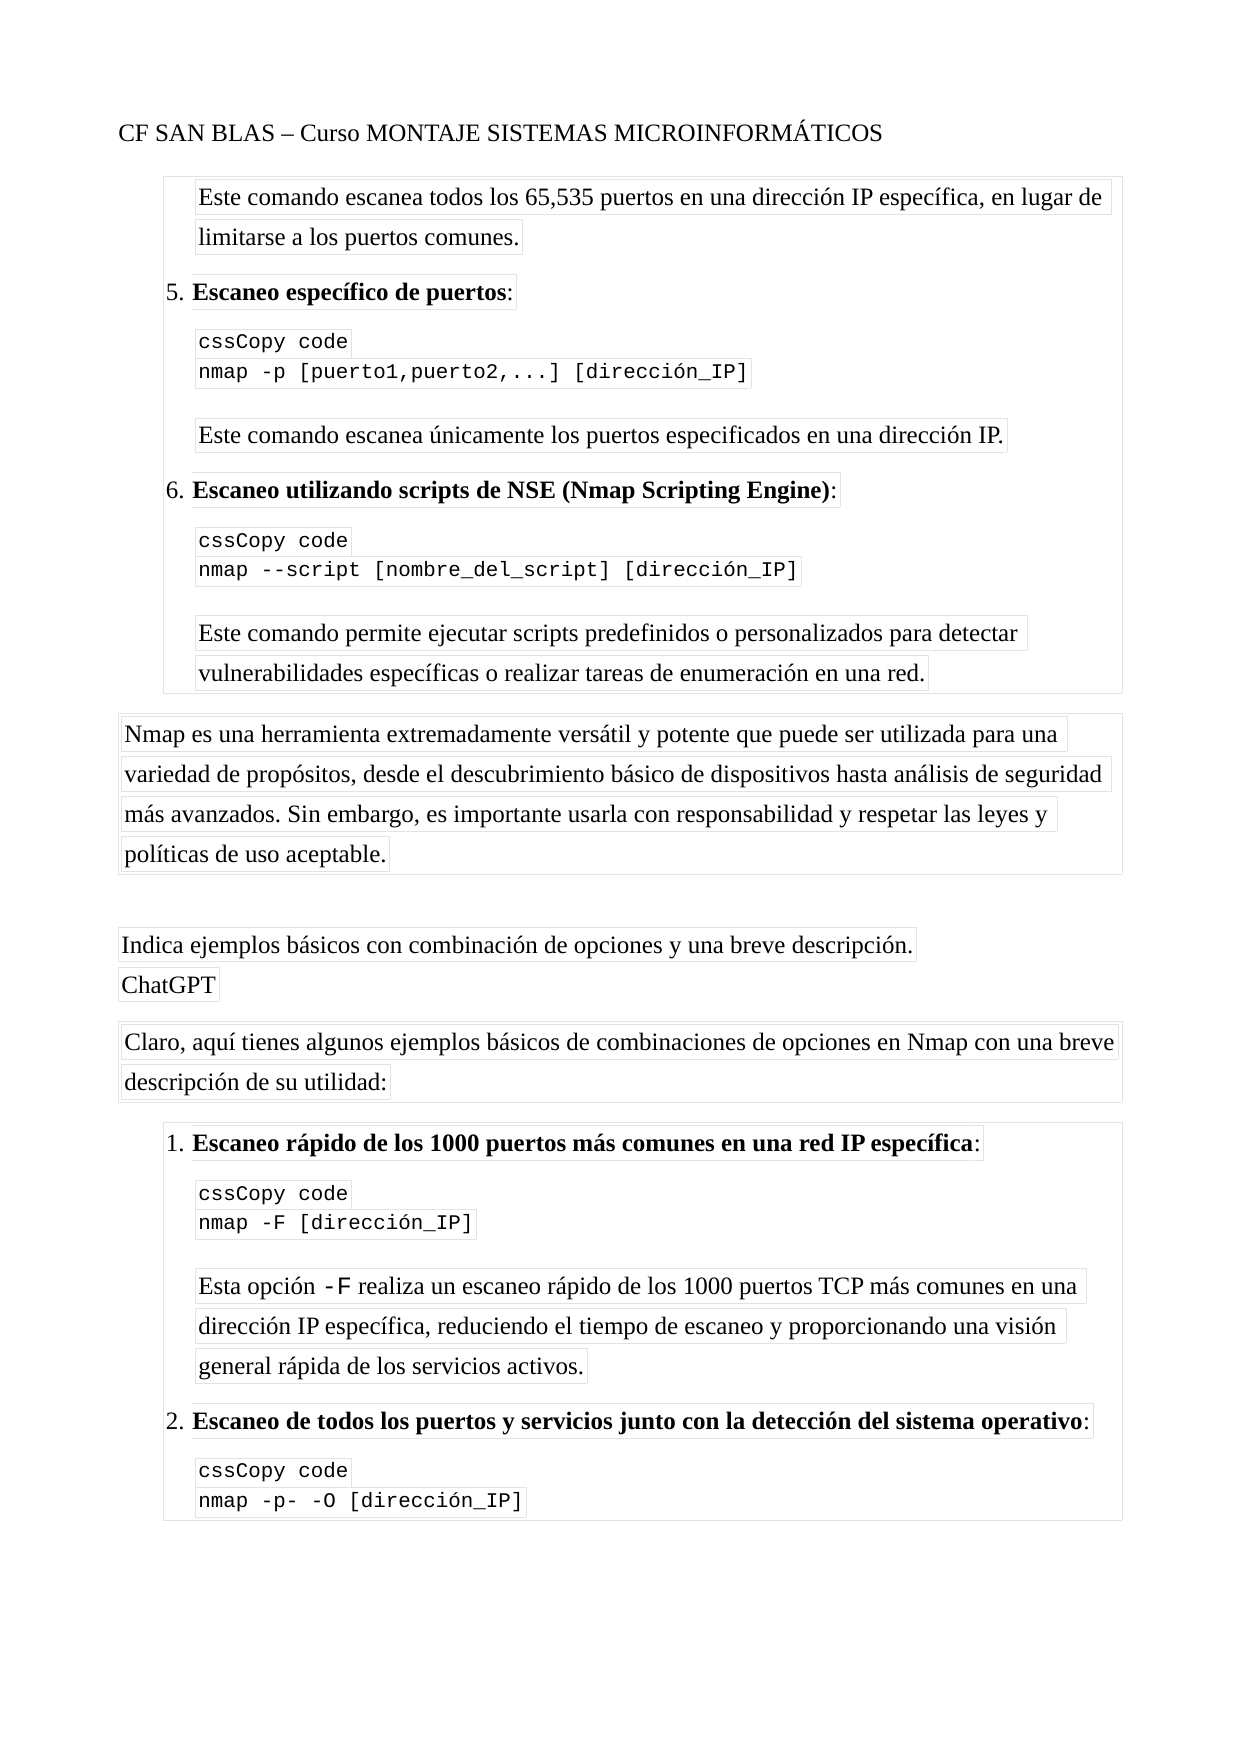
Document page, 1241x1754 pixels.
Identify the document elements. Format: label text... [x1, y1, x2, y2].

list Escaneo utilizando scripts de NSE (Nmap Scripting Engine): [164, 469, 1122, 507]
list Este comando permite ejecutar scripts predefinidos o personalizados para detectar vulnerabilidades específicas o realizar tareas de enumeración en una red. [164, 612, 1122, 693]
text Nmap es una herramienta extremadamente versátil y potente que puede ser utilizada para una variedad de propósitos, desde el descubrimiento básico de dispositivos hasta análisis de seguridad más avanzados. Sin embargo, es importante usarla con responsabilidad y respetar las leyes y políticas de uso aceptable. [119, 714, 1122, 874]
list Esta opción -F realiza un escaneo rápido de los 1000 puertos TCP más comunes en una dirección IP específica, reduciendo el tiempo de escaneo y proporcionando una visión general rápida de los servicios activos. [164, 1265, 1122, 1383]
text [917, 927, 1122, 961]
text Claro, aquí tienes algunos ejemplos básicos de combinaciones de opciones en Nmap con una breve descripción de su utilidad: [119, 1022, 1122, 1102]
list nmap -F [dirección_IP] [196, 1210, 476, 1239]
list cssCopy code [164, 1176, 1122, 1206]
list cssCopy code [164, 523, 1122, 553]
list Escaneo rápido de los 1000 puertos más comunes en una red IP específica: [164, 1123, 1122, 1160]
list nmap -p [puerto1,puerto2,...] [dirección_IP] [196, 359, 751, 388]
list Este comando escanea todos los 65,535 puertos en una dirección IP específica, en lugar de limitarse a los puertos comunes. [164, 177, 1122, 254]
list nmap -F [dirección_IP] [352, 1206, 1122, 1239]
list nmap --script [nombre_del_script] [dirección_IP] [352, 553, 1122, 586]
text ChatGPT [119, 968, 219, 1001]
list Escaneo de todos los puertos y servicios junto con la detección del sistema operativo: [164, 1400, 1122, 1438]
list nmap --script [nombre_del_script] [dirección_IP] [196, 557, 801, 586]
text Indica ejemplos básicos con combinación de opciones y una breve descripción. [119, 928, 916, 961]
list Este comando escanea únicamente los puertos especificados en una dirección IP. [164, 414, 1122, 452]
list cssCopy code [164, 326, 1122, 355]
list cssCopy code [164, 1454, 1122, 1484]
list nmap -p [puerto1,puerto2,...] [dirección_IP] [164, 355, 195, 388]
list nmap -p- -O [dirección_IP] [164, 1484, 1122, 1520]
list nmap -p [puerto1,puerto2,...] [dirección_IP] [352, 355, 1122, 388]
list nmap --script [nombre_del_script] [dirección_IP] [164, 553, 195, 586]
text [220, 967, 1122, 1001]
list nmap -F [dirección_IP] [164, 1206, 195, 1239]
list Escaneo específico de puertos: [164, 271, 1122, 309]
